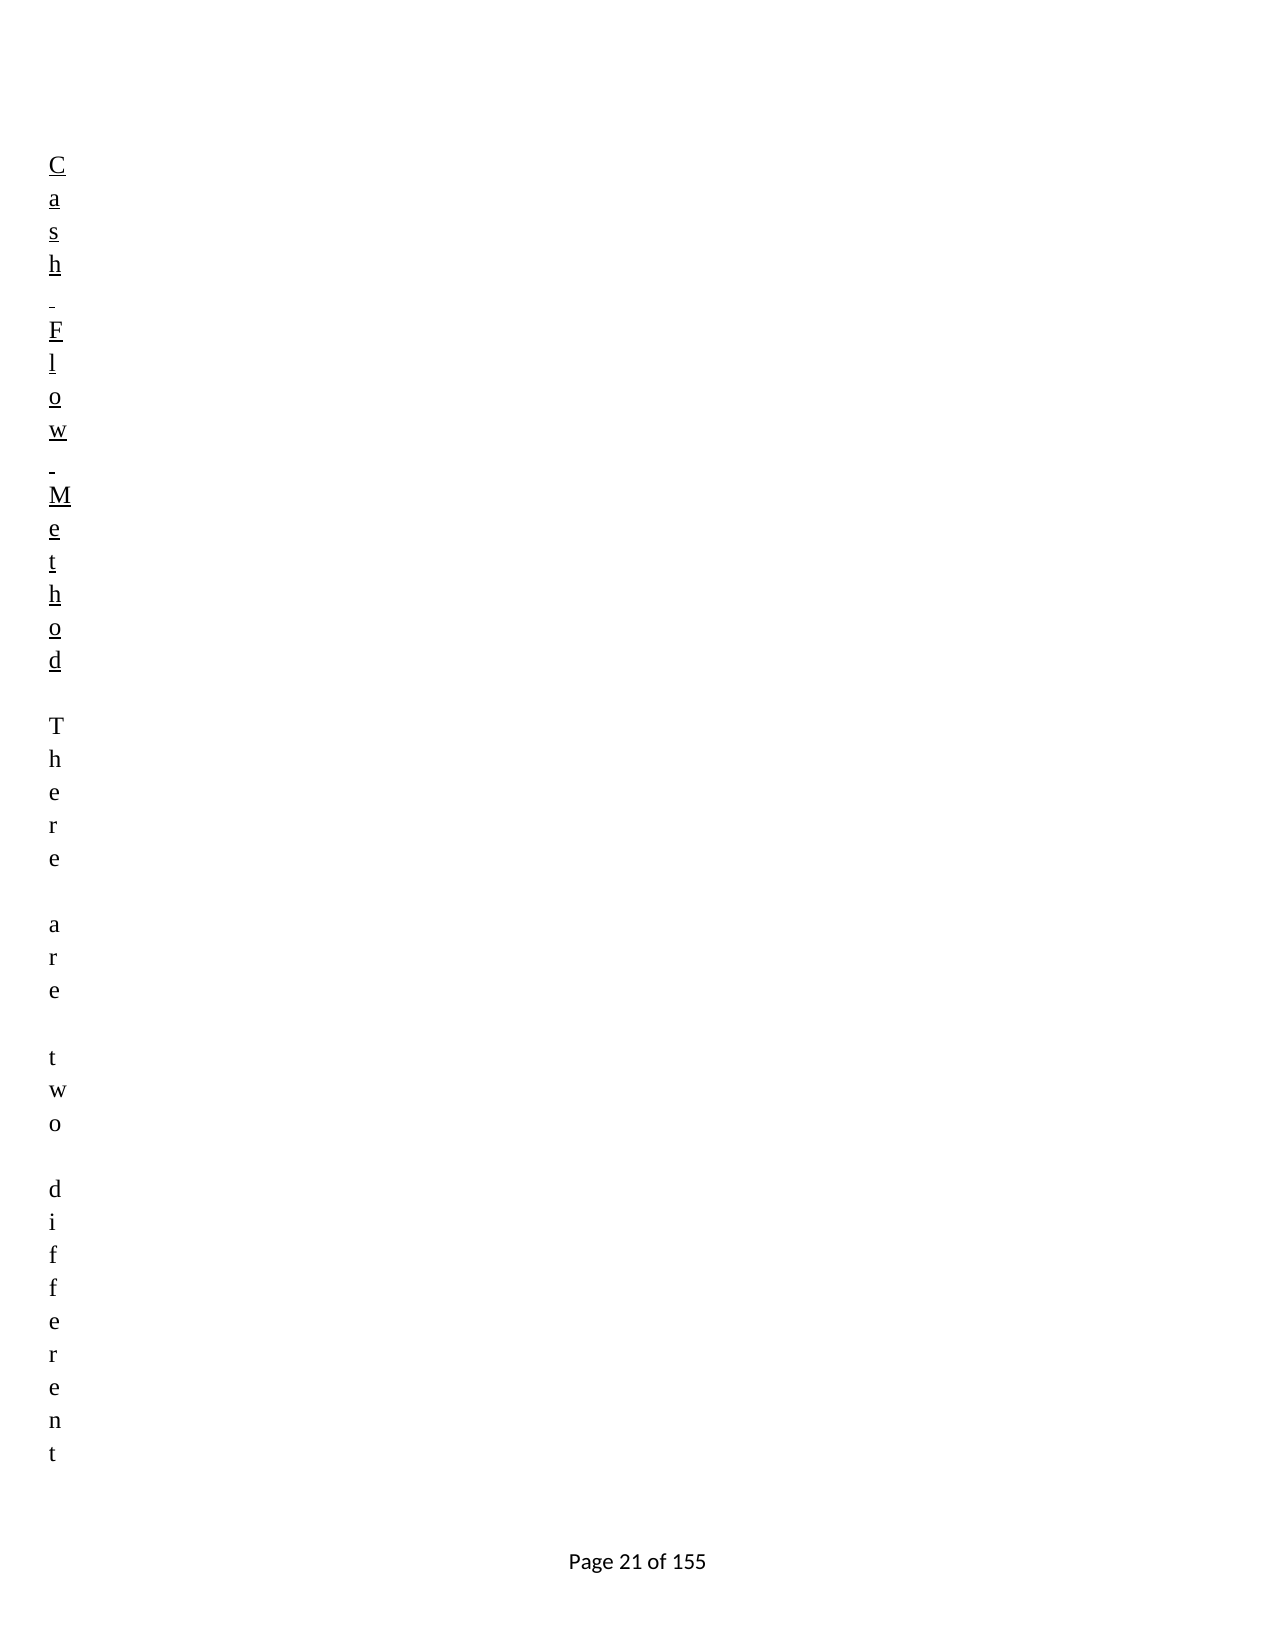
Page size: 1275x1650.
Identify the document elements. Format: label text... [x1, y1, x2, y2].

table_cell Cash Flow Method There are two different [38, 150, 294, 1499]
table_cell [295, 150, 551, 1499]
table_cell [1066, 150, 1275, 1499]
table_cell [809, 150, 1066, 1499]
table_cell [551, 150, 808, 1499]
